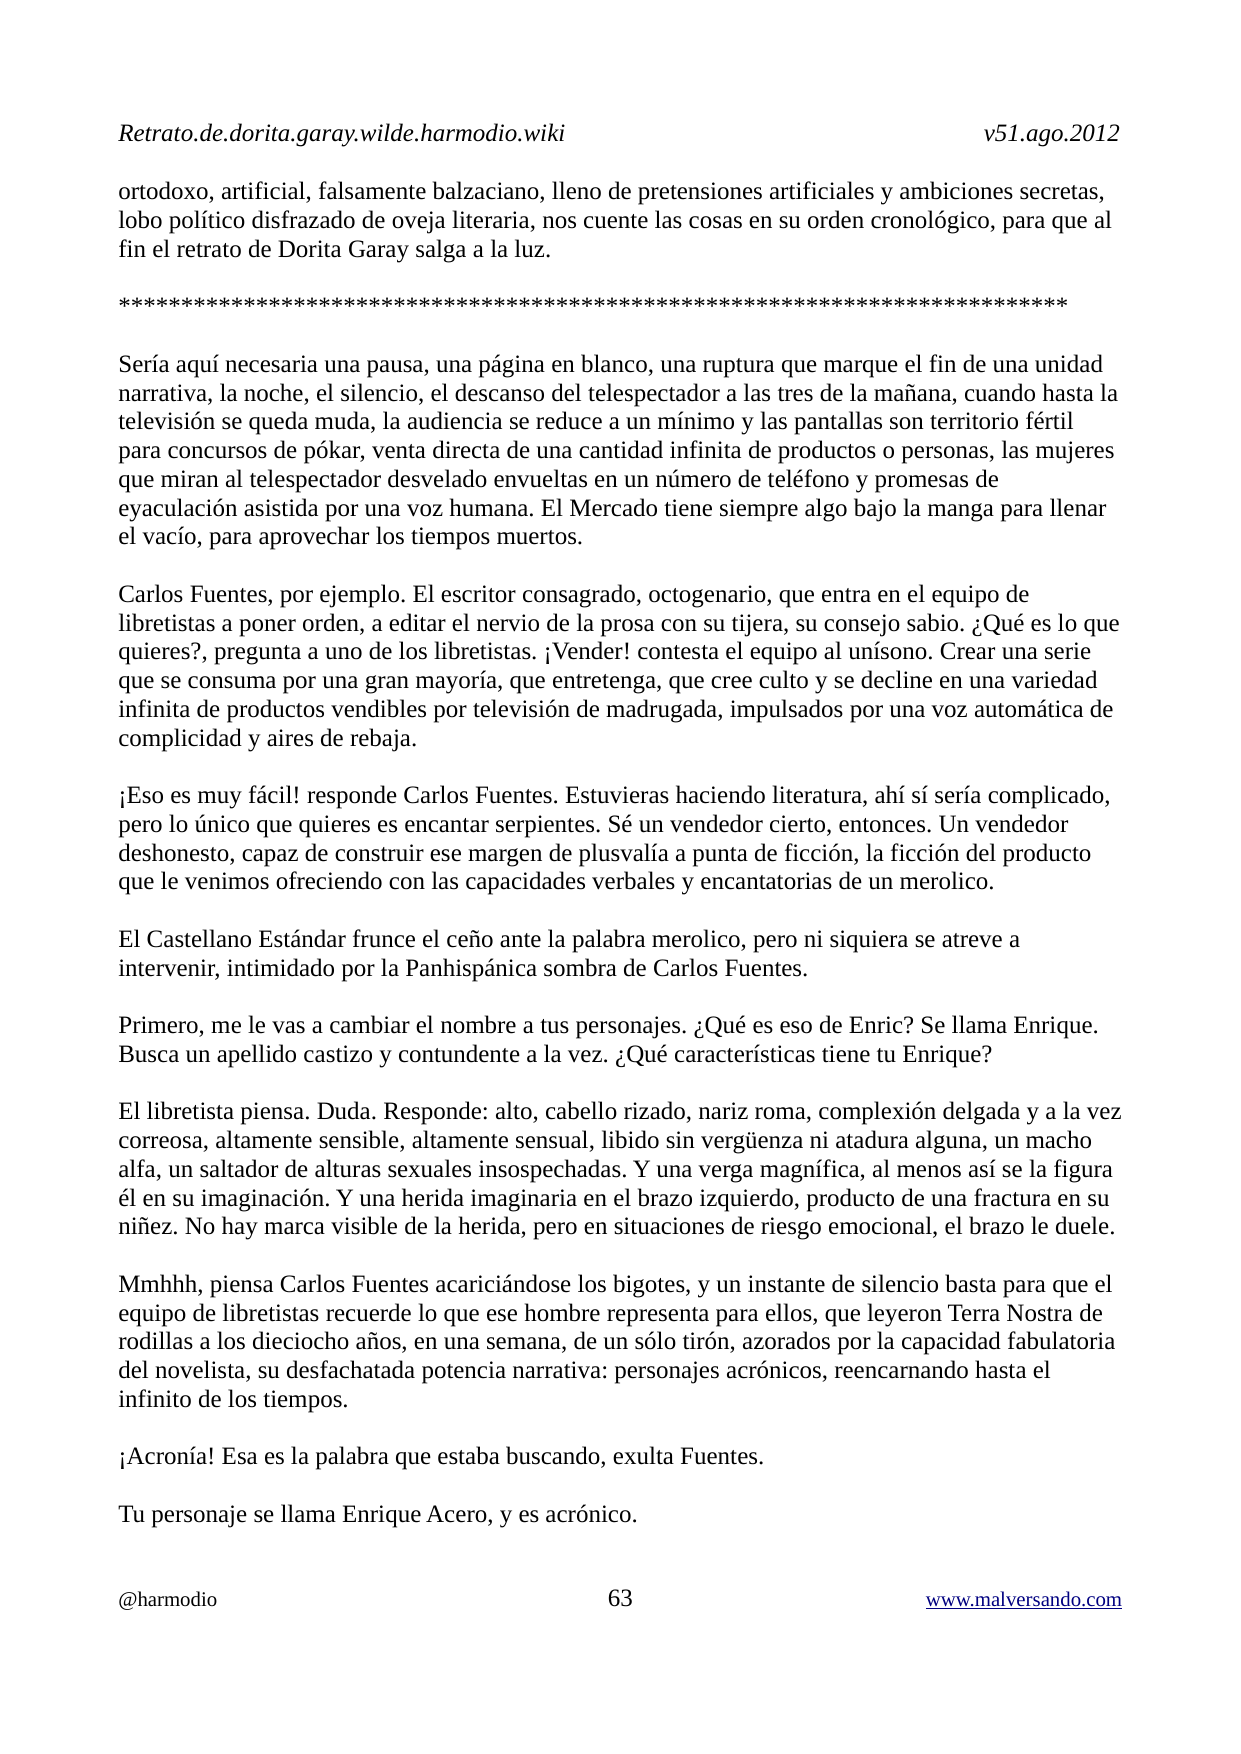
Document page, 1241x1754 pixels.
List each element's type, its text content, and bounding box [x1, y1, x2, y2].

text ¡Eso es muy fácil! responde Carlos Fuentes. Estuvieras haciendo literatura, ahí sí sería complicado, pero lo único que quieres es encantar serpientes. Sé un vendedor cierto, entonces. Un vendedor deshonesto, capaz de construir ese margen de plusvalía a punta de ficción, la ficción del producto que le venimos ofreciendo con las capacidades verbales y encantatorias de un merolico. [118, 780, 1122, 895]
text El Castellano Estándar frunce el ceño ante la palabra merolico, pero ni siquiera se atreve a intervenir, intimidado por la Panhispánica sombra de Carlos Fuentes. [118, 924, 1122, 981]
text ¡Acronía! Esa es la palabra que estaba buscando, exulta Fuentes. [118, 1441, 1122, 1470]
text El libretista piensa. Duda. Responde: alto, cabello rizado, nariz roma, complexión delgada y a la vez correosa, altamente sensible, altamente sensual, libido sin vergüenza ni atadura alguna, un macho alfa, un saltador de alturas sexuales insospechadas. Y una verga magnífica, al menos así se la figura él en su imaginación. Y una herida imaginaria en el brazo izquierdo, producto de una fractura en su niñez. No hay marca visible de la herida, pero en situaciones de riesgo emocional, el brazo le duele. [118, 1096, 1122, 1240]
text Mmhhh, piensa Carlos Fuentes acariciándose los bigotes, y un instante de silencio basta para que el equipo de libretistas recuerde lo que ese hombre representa para ellos, que leyeron Terra Nostra de rodillas a los dieciocho años, en una semana, de un sólo tirón, azorados por la capacidad fabulatoria del novelista, su desfachatada potencia narrativa: personajes acrónicos, reencarnando hasta el infinito de los tiempos. [118, 1269, 1122, 1413]
text **************************************************************************** [118, 291, 1122, 320]
text ortodoxo, artificial, falsamente balzaciano, lleno de pretensiones artificiales y ambiciones secretas, lobo político disfrazado de oveja literaria, nos cuente las cosas en su orden cronológico, para que al fin el retrato de Dorita Garay salga a la luz. [118, 176, 1122, 263]
text Tu personaje se llama Enrique Acero, y es acrónico. [118, 1499, 1122, 1528]
text Primero, me le vas a cambiar el nombre a tus personajes. ¿Qué es eso de Enric? Se llama Enrique. Busca un apellido castizo y contundente a la vez. ¿Qué características tiene tu Enrique? [118, 1010, 1122, 1068]
text Carlos Fuentes, por ejemplo. El escritor consagrado, octogenario, que entra en el equipo de libretistas a poner orden, a editar el nervio de la prosa con su tijera, su consejo sabio. ¿Qué es lo que quieres?, pregunta a uno de los libretistas. ¡Vender! contesta el equipo al unísono. Crear una serie que se consuma por una gran mayoría, que entretenga, que cree culto y se decline en una variedad infinita de productos vendibles por televisión de madrugada, impulsados por una voz automática de complicidad y aires de rebaja. [118, 579, 1122, 751]
text Sería aquí necesaria una pausa, una página en blanco, una ruptura que marque el fin de una unidad narrativa, la noche, el silencio, el descanso del telespectador a las tres de la mañana, cuando hasta la televisión se queda muda, la audiencia se reduce a un mínimo y las pantallas son territorio fértil para concursos de pókar, venta directa de una cantidad infinita de productos o personas, las mujeres que miran al telespectador desvelado envueltas en un número de teléfono y promesas de eyaculación asistida por una voz humana. El Mercado tiene siempre algo bajo la manga para llenar el vacío, para aprovechar los tiempos muertos. [118, 349, 1122, 550]
